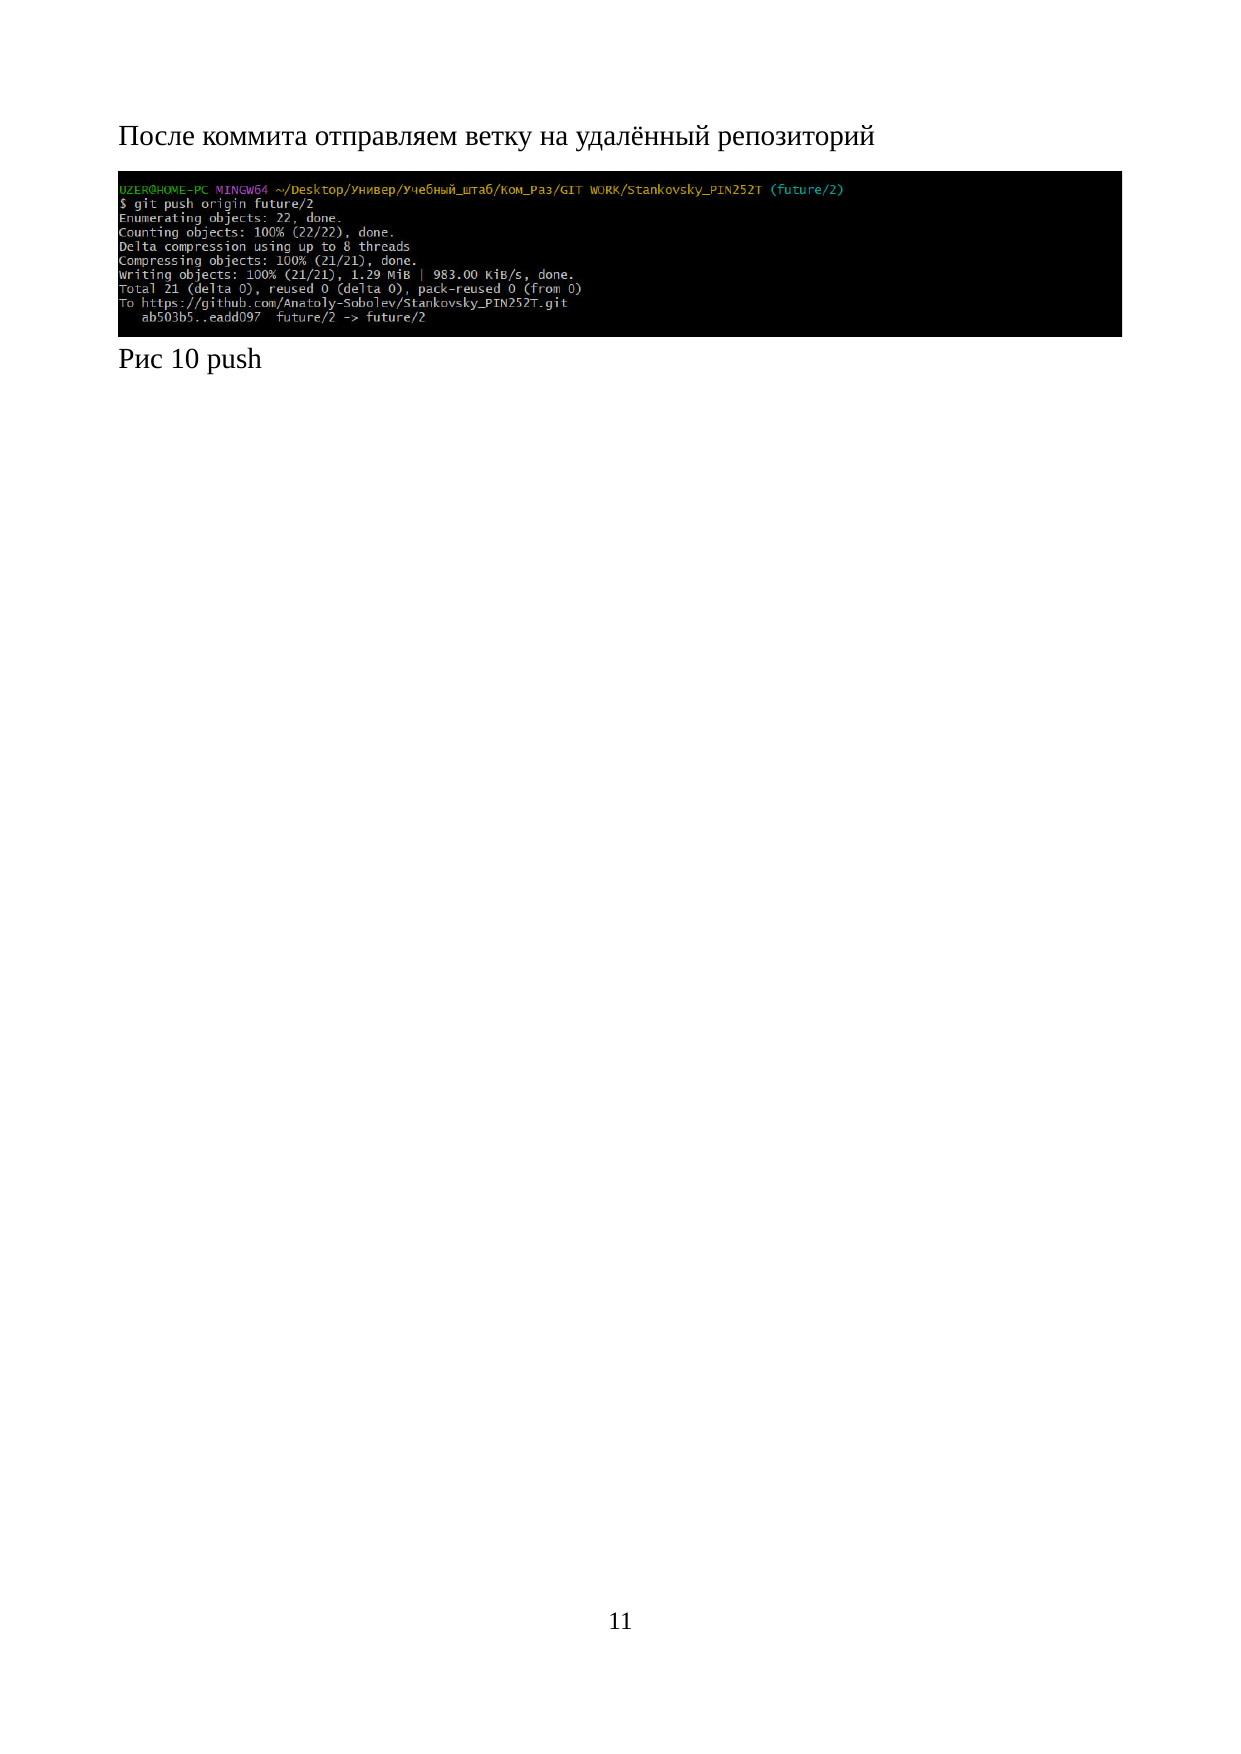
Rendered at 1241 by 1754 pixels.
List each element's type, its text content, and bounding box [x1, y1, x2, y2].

text После коммита отправляем ветку на удалённый репозиторий [118, 118, 1122, 152]
text Рис 10 push [118, 337, 1122, 375]
picture [118, 171, 1123, 337]
